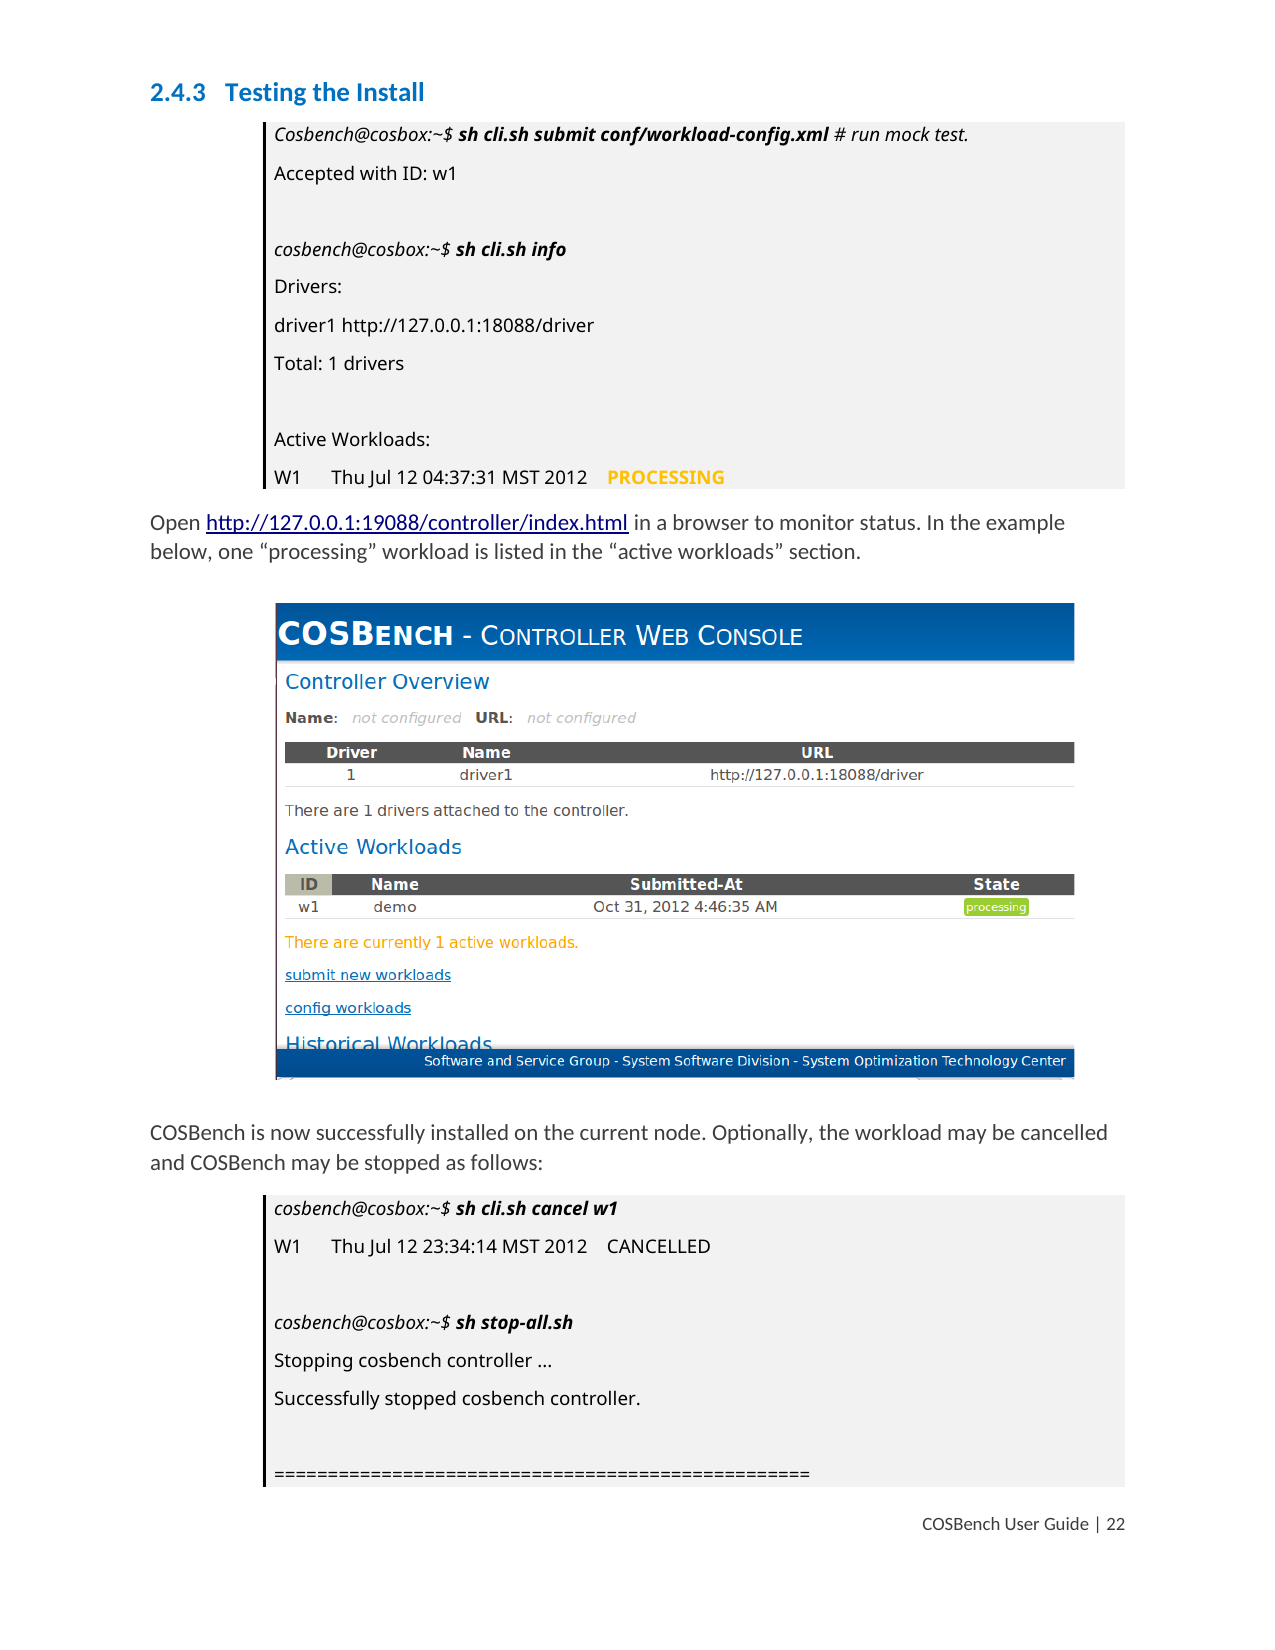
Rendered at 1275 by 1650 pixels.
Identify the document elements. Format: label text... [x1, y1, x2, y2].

text Accepted with ID: w1 [266, 160, 1125, 185]
subtitle Testing the Install [150, 75, 1125, 108]
text Total: 1 drivers [266, 350, 1125, 375]
text Open http://127.0.0.1:19088/controller/index.html in a browser to monitor status. In the example below, one “processing” workload is listed in the “active workloads” section. [150, 508, 1125, 565]
text driver1 http://127.0.0.1:18088/driver [266, 312, 1125, 337]
text cosbench@cosbox:~$ sh cli.sh cancel w1 [266, 1195, 1125, 1221]
text Drivers: [266, 274, 1125, 299]
text W1 Thu Jul 12 04:37:31 MST 2012 PROCESSING [266, 464, 1125, 489]
text Successfully stopped cosbench controller. [266, 1386, 1125, 1411]
text ================================================== [266, 1462, 1125, 1487]
text W1 Thu Jul 12 23:34:14 MST 2012 CANCELLED [266, 1233, 1125, 1259]
text cosbench@cosbox:~$ sh cli.sh info [266, 236, 1125, 261]
text Active Workloads: [266, 426, 1125, 451]
text cosbench@cosbox:~$ sh stop-all.sh [266, 1309, 1125, 1335]
text Cosbench@cosbox:~$ sh cli.sh submit conf/workload-config.xml # run mock test. [266, 122, 1125, 147]
picture [275, 603, 1075, 1080]
text Stopping cosbench controller ... [266, 1347, 1125, 1373]
text COSBench is now successfully installed on the current node. Optionally, the workload may be cancelled and COSBench may be stopped as follows: [150, 1118, 1125, 1176]
